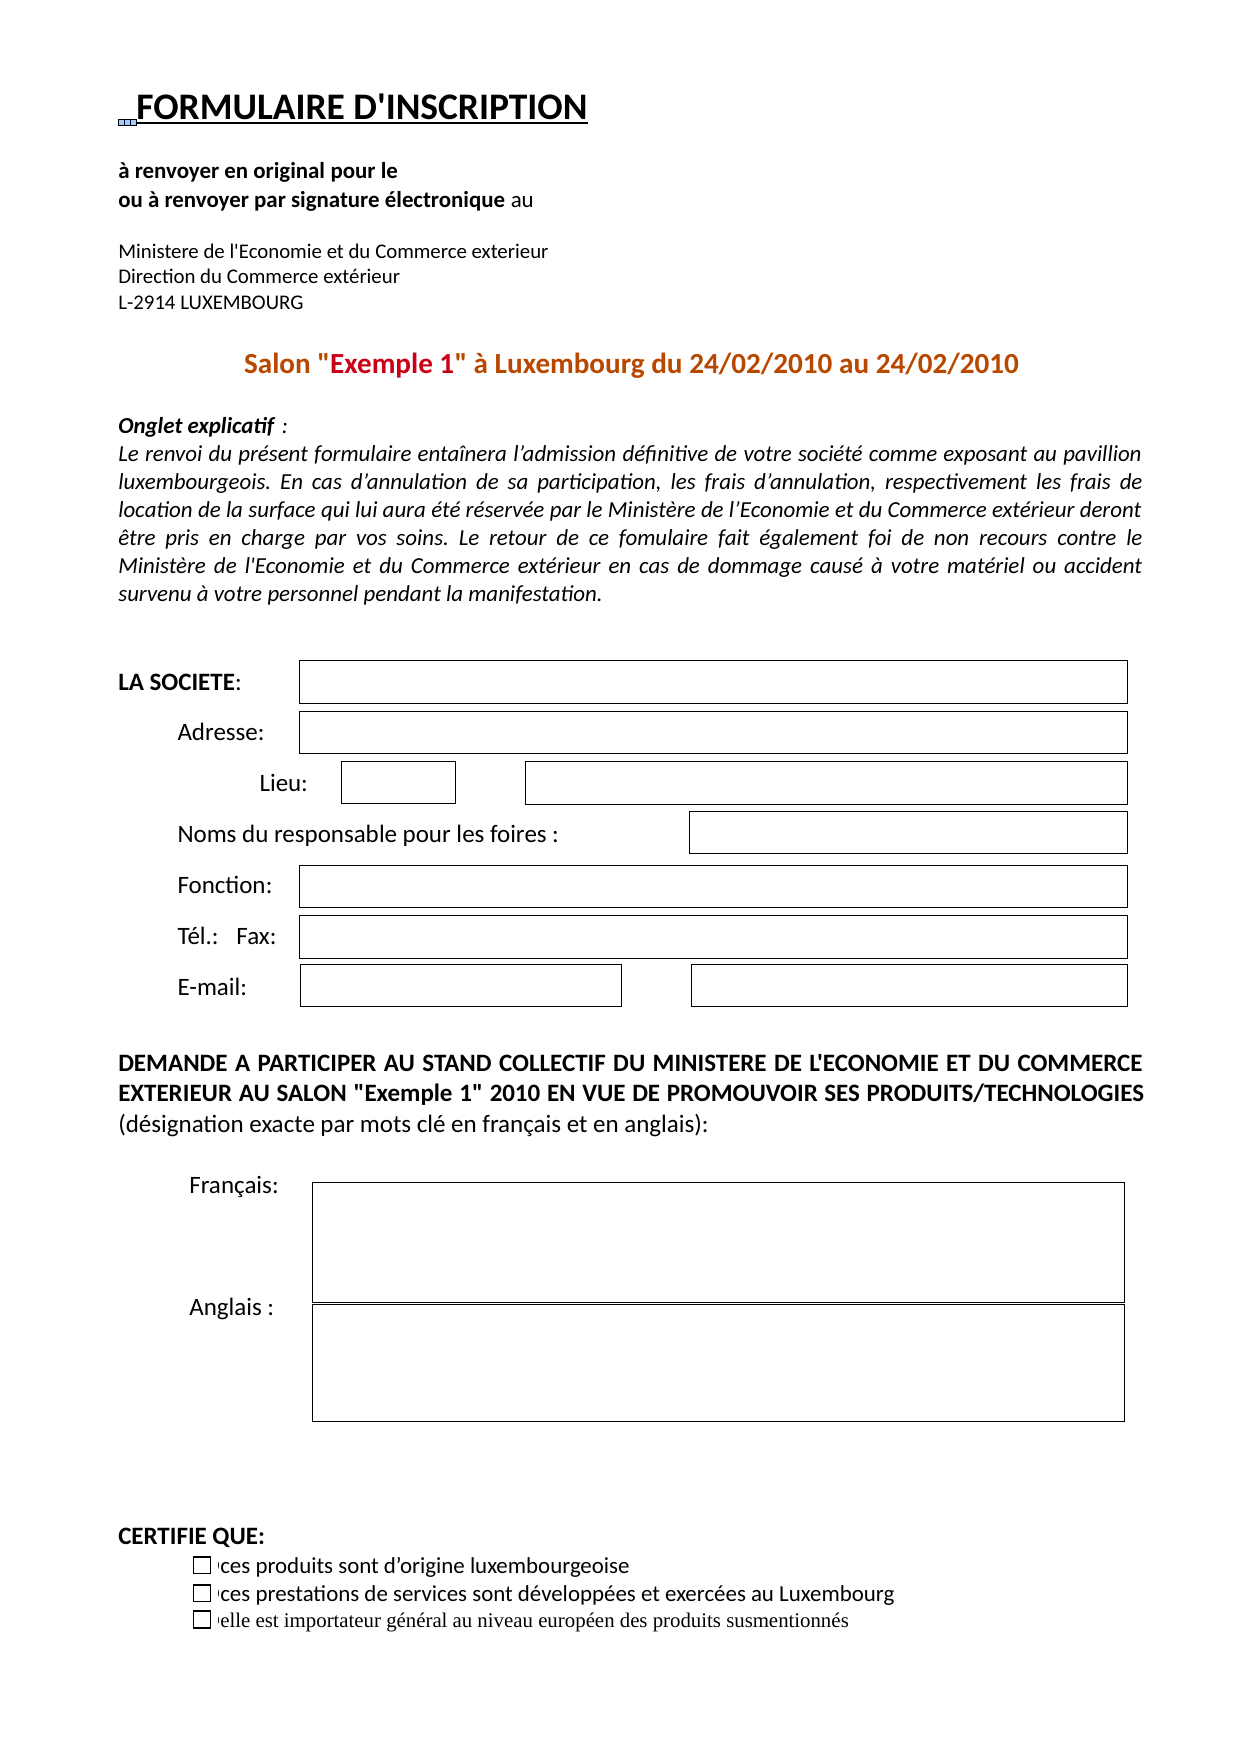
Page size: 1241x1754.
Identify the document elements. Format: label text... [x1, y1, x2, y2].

text CERTIFIE QUE: [118, 1521, 1145, 1551]
text Fonction: [177, 869, 299, 899]
text [1128, 869, 1145, 899]
text [1128, 666, 1145, 696]
text Onglet explicatif : [118, 411, 1145, 439]
text Ministere de l'Economie et du Commerce exterieur [118, 238, 1145, 263]
text [1128, 767, 1145, 798]
text Direction du Commerce extérieur [118, 263, 1145, 289]
text E-mail: www [622, 971, 691, 1001]
text LA SOCIETE: [118, 666, 299, 696]
text Le renvoi du présent formulaire entaînera l’admission définitive de votre société comme exposant au pavillion luxembourgeois. En cas d’annulation de sa participation, les frais d’annulation, respectivement les frais de location de la surface qui lui aura été réservée par le Ministère de l’Economie et du Commerce extérieur deront être pris en charge par vos soins. Le retour de ce fomulaire fait également foi de non recours contre le Ministère de l'Economie et du Commerce extérieur en cas de dommage causé à votre matériel ou accident survenu à votre personnel pendant la manifestation. [118, 439, 1145, 607]
subtitle Salon "Exemple 1" à Luxembourg du 24/02/2010 au 24/02/2010 [118, 345, 1145, 381]
text ou à renvoyer par signature électronique au [118, 185, 1145, 213]
text ces prestations de services sont développées et exercées au Luxembourg [177, 1579, 1145, 1607]
text E-mail: www [1128, 971, 1145, 1001]
text à renvoyer en original pour le [118, 157, 1145, 185]
text Tél.: Fax: [177, 920, 299, 950]
text ces produits sont d’origine luxembourgeoise [177, 1551, 1145, 1579]
text [456, 767, 525, 798]
text DEMANDE A PARTICIPER AU STAND COLLECTIF DU MINISTERE DE L'ECONOMIE ET DU COMMERCE EXTERIEUR AU SALON "Exemple 1" 2010 EN VUE DE PROMOUVOIR SES PRODUITS/TECHNOLOGIES (désignation exacte par mots clé en français et en anglais): [118, 1047, 1145, 1139]
table_cell Anglais : [119, 1291, 1144, 1490]
text L-2914 LUXEMBOURG [118, 289, 1145, 314]
text [1128, 920, 1145, 950]
text Adresse: [177, 717, 299, 747]
text Lieu: [177, 767, 341, 798]
table_header Français: [119, 1169, 1144, 1291]
text E-mail: www [177, 971, 300, 1001]
text elle est importateur général au niveau européen des produits susmentionnés [220, 1607, 1145, 1632]
text Noms du responsable pour les foires : [177, 818, 689, 849]
text [1128, 717, 1145, 747]
text FORMULAIRE D'INSCRIPTION [118, 83, 1145, 129]
